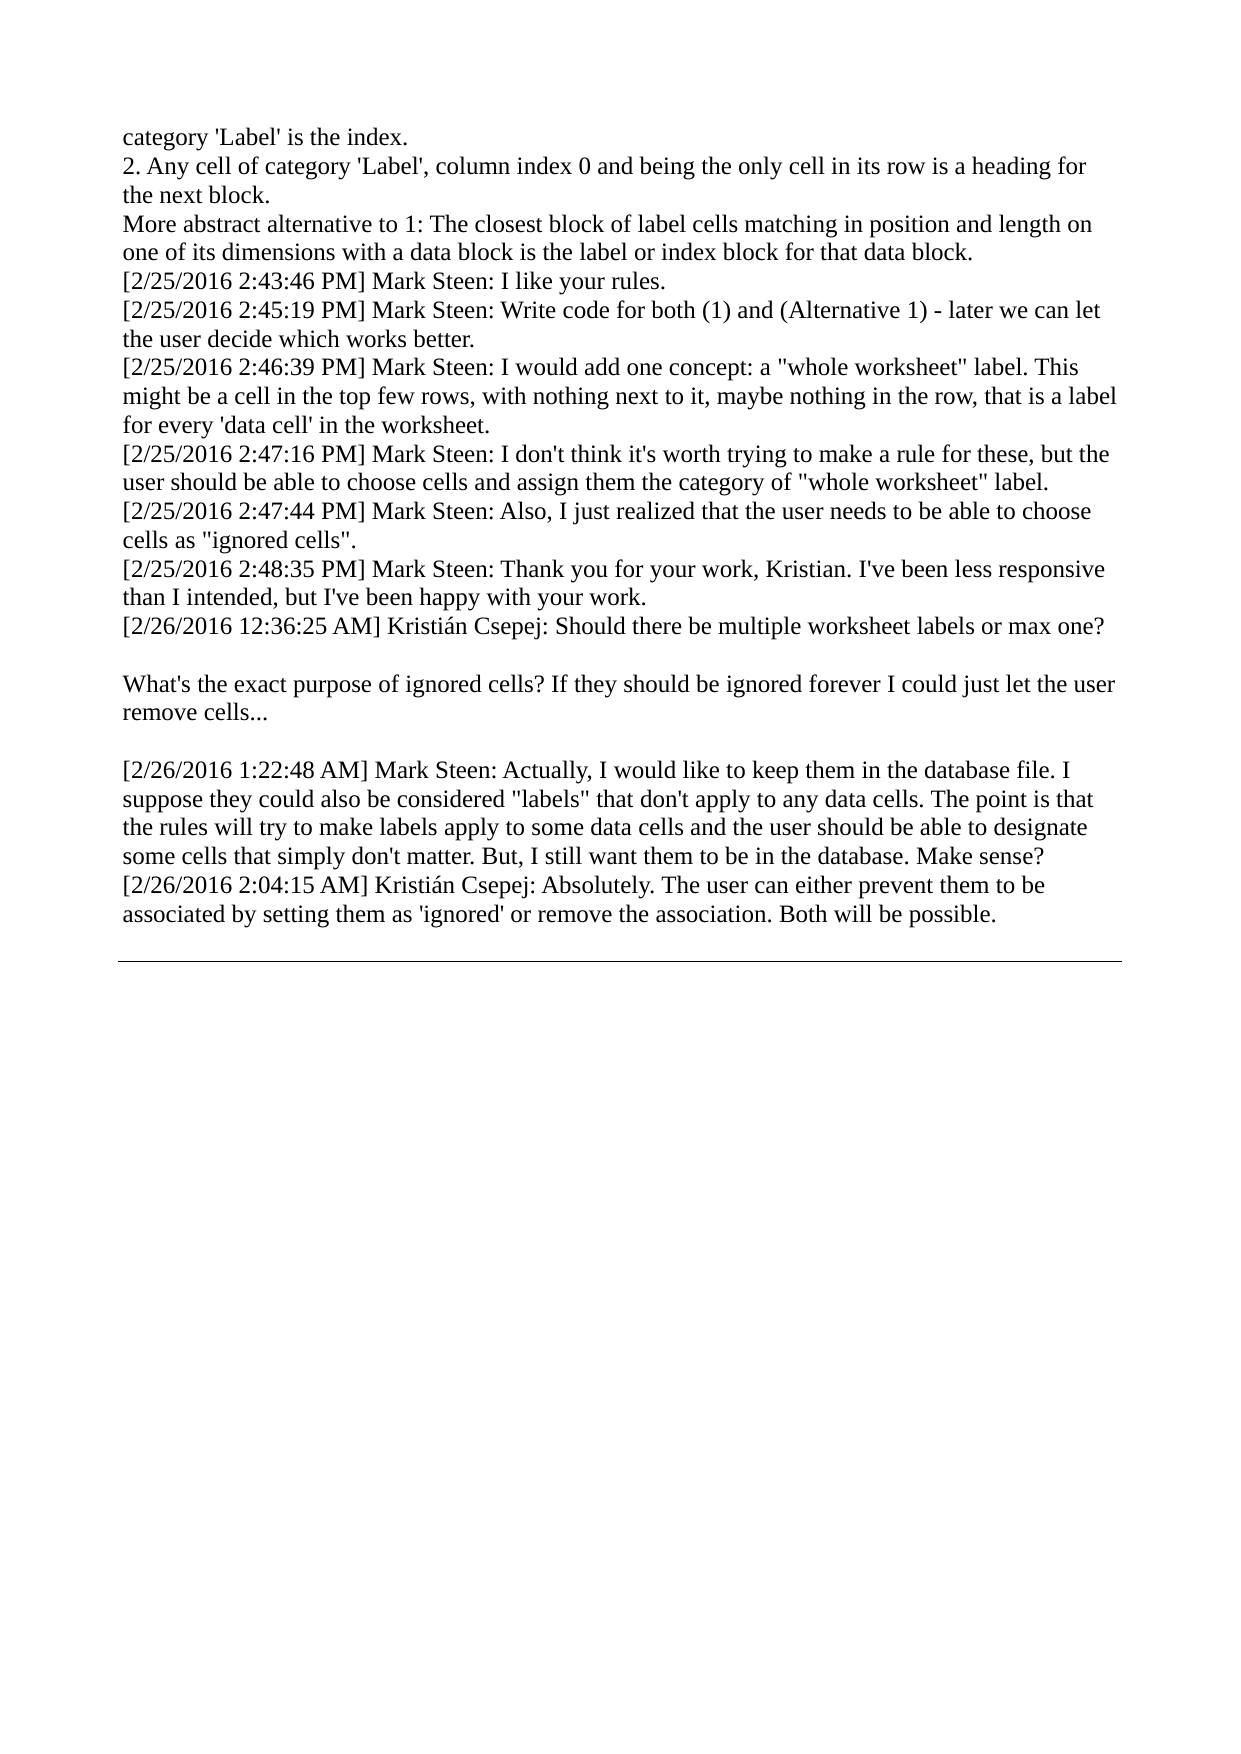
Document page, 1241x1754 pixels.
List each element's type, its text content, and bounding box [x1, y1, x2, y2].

text category 'Label' is the index. 2. Any cell of category 'Label', column index 0 and being the only cell in its row is a heading for the next block. More abstract alternative to 1: The closest block of label cells matching in position and length on one of its dimensions with a data block is the label or index block for that data block. [2/25/2016 2:43:46 PM] Mark Steen: I like your rules. [2/25/2016 2:45:19 PM] Mark Steen: Write code for both (1) and (Alternative 1) - later we can let the user decide which works better. [2/25/2016 2:46:39 PM] Mark Steen: I would add one concept: a "whole worksheet" label. This might be a cell in the top few rows, with nothing next to it, maybe nothing in the row, that is a label for every 'data cell' in the worksheet. [2/25/2016 2:47:16 PM] Mark Steen: I don't think it's worth trying to make a rule for these, but the user should be able to choose cells and assign them the category of "whole worksheet" label. [2/25/2016 2:47:44 PM] Mark Steen: Also, I just realized that the user needs to be able to choose cells as "ignored cells". [2/25/2016 2:48:35 PM] Mark Steen: Thank you for your work, Kristian. I've been less responsive than I intended, but I've been happy with your work. [2/26/2016 12:36:25 AM] Kristián Csepej: Should there be multiple worksheet labels or max one? What's the exact purpose of ignored cells? If they should be ignored forever I could just let the user remove cells... [2/26/2016 1:22:48 AM] Mark Steen: Actually, I would like to keep them in the database file. I suppose they could also be considered "labels" that don't apply to any data cells. The point is that the rules will try to make labels apply to some data cells and the user should be able to designate some cells that simply don't matter. But, I still want them to be in the database. Make sense? [2/26/2016 2:04:15 AM] Kristián Csepej: Absolutely. The user can either prevent them to be associated by setting them as 'ignored' or remove the association. Both will be possible. [118, 118, 1122, 961]
